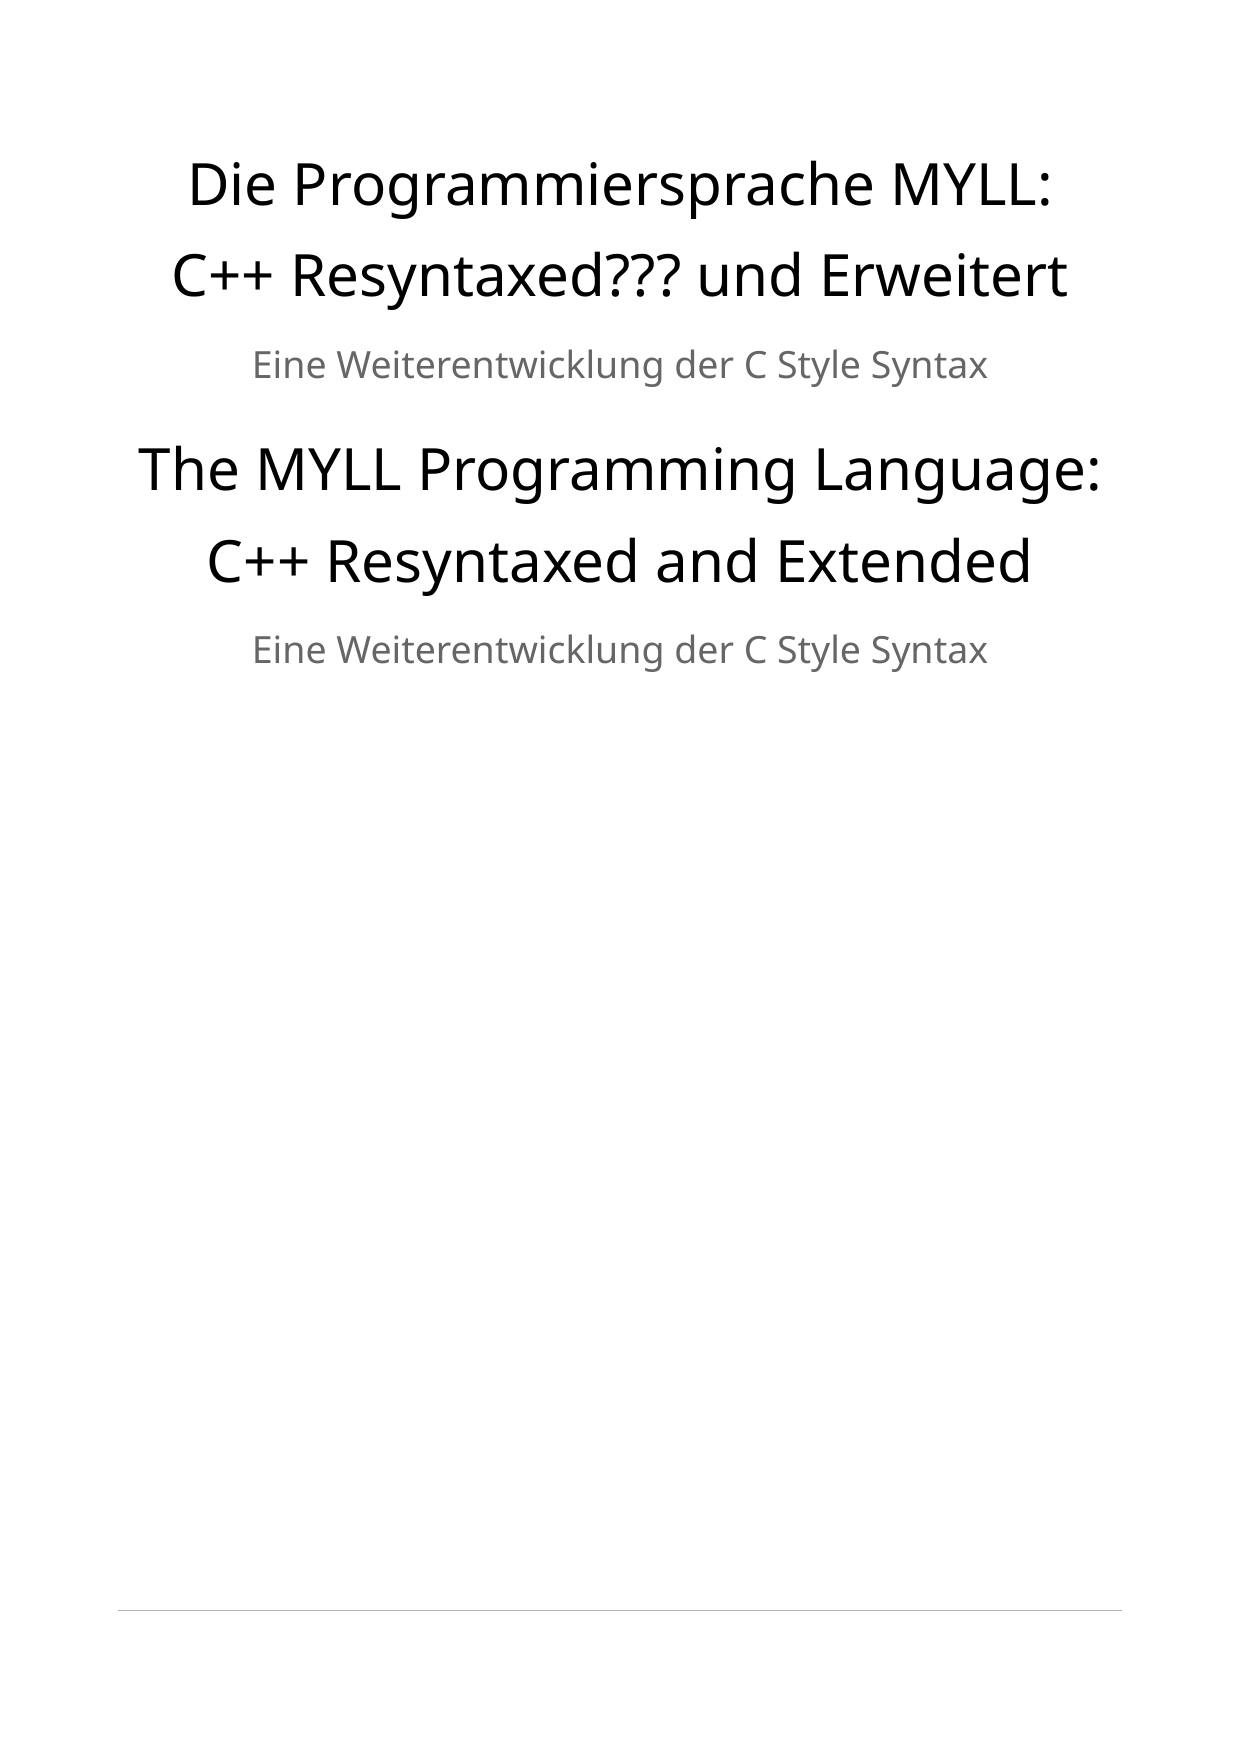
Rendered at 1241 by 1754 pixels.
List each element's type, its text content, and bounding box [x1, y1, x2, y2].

title Die Programmiersprache MYLL: C++ Resyntaxed??? und Erweitert [118, 143, 1122, 314]
subtitle Eine Weiterentwicklung der C Style Syntax [118, 338, 1122, 389]
title The MYLL Programming Language: C++ Resyntaxed and Extended [118, 428, 1122, 599]
subtitle Eine Weiterentwicklung der C Style Syntax [118, 623, 1122, 674]
